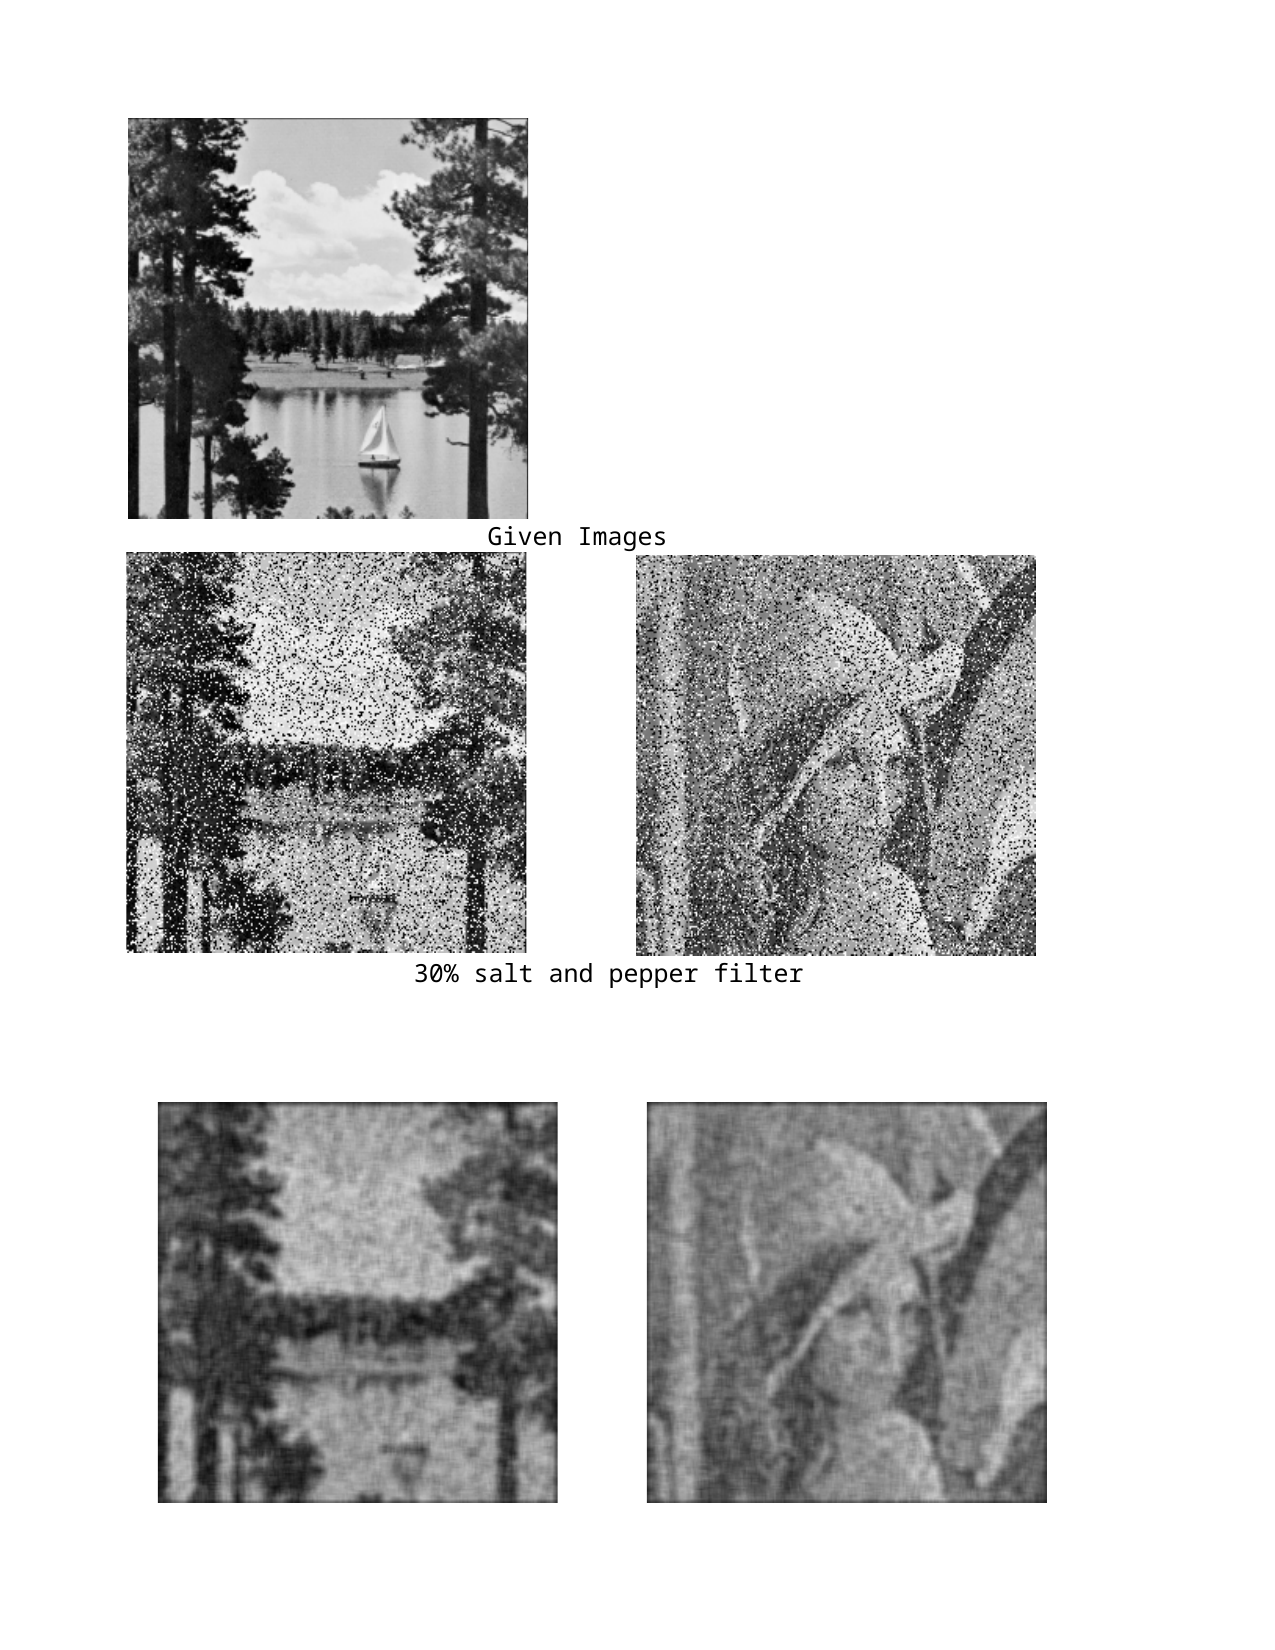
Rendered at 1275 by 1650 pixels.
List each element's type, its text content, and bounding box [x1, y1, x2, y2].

picture [157, 1102, 558, 1503]
picture [128, 118, 529, 519]
picture [636, 555, 1036, 956]
text Given Images [118, 118, 1157, 552]
text 30% salt and pepper filter [118, 552, 1157, 990]
picture [646, 1102, 1047, 1503]
picture [126, 552, 527, 953]
